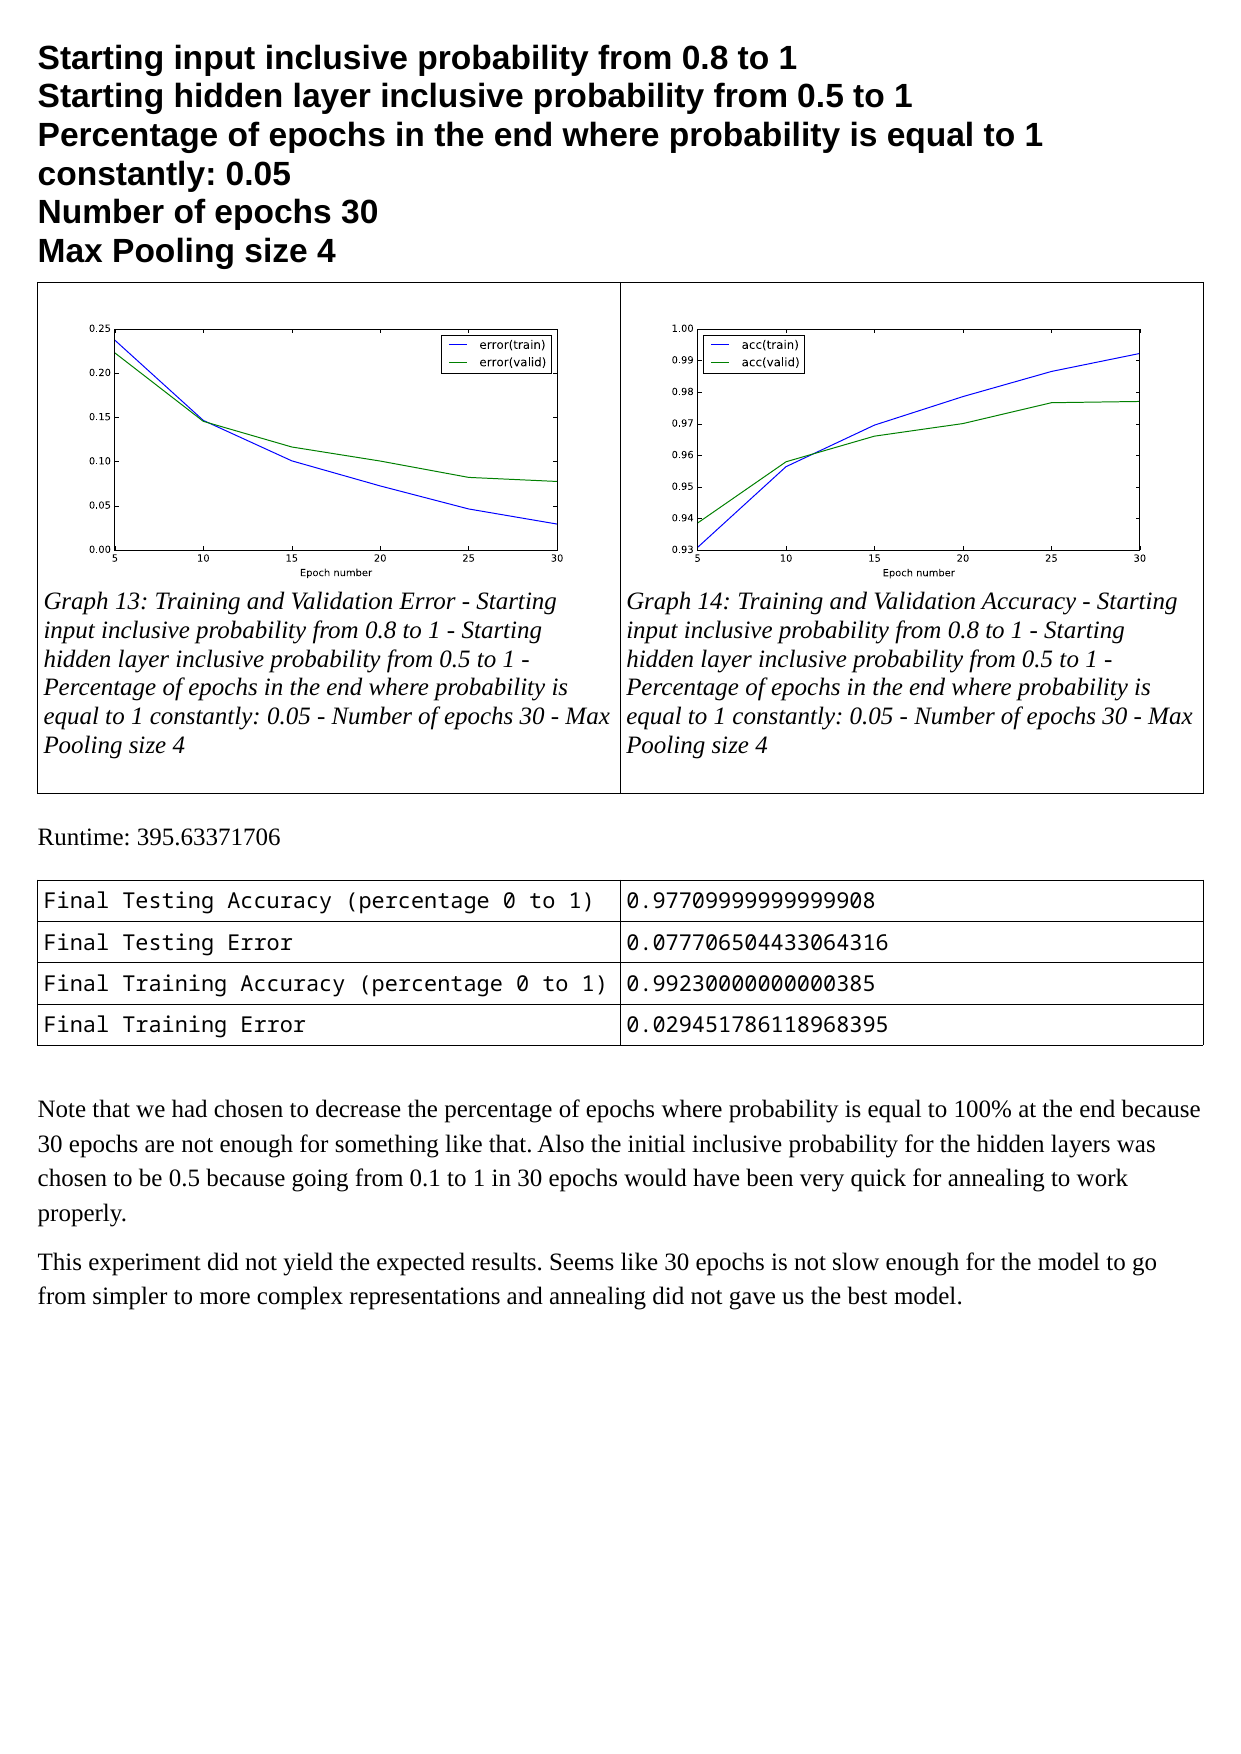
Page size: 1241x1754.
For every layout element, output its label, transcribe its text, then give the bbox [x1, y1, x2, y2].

table_cell Final Training Accuracy (percentage 0 to 1) [38, 963, 620, 1004]
table_cell Final Training Error [38, 1005, 620, 1045]
text This experiment did not yield the expected results. Seems like 30 epochs is not slow enough for the model to go from simpler to more complex representations and annealing did not gave us the best model. [37, 1247, 1203, 1310]
table_header [38, 283, 620, 793]
table_header 0.97709999999999908 [621, 881, 1203, 921]
table_header Final Testing Accuracy (percentage 0 to 1) [38, 881, 620, 921]
subtitle Starting input inclusive probability from 0.8 to 1 Starting hidden layer inclusive probability from 0.5 to 1 Percentage of epochs in the end where probability is equal to 1 constantly: 0.05 Number of epochs 30 Max Pooling size 4 [37, 37, 1203, 269]
text Runtime: 395.63371706 [37, 822, 1203, 851]
text Note that we had chosen to decrease the percentage of epochs where probability is equal to 100% at the end because 30 epochs are not enough for something like that. Also the initial inclusive probability for the hidden layers was chosen to be 0.5 because going from 0.1 to 1 in 30 epochs would have been very quick for annealing to work properly. [37, 1094, 1203, 1226]
table_cell 0.029451786118968395 [621, 1005, 1203, 1045]
table_cell 0.99230000000000385 [621, 963, 1203, 1004]
table_header [621, 283, 1203, 793]
table_cell 0.077706504433064316 [621, 922, 1203, 962]
table_cell Final Testing Error [38, 922, 620, 962]
